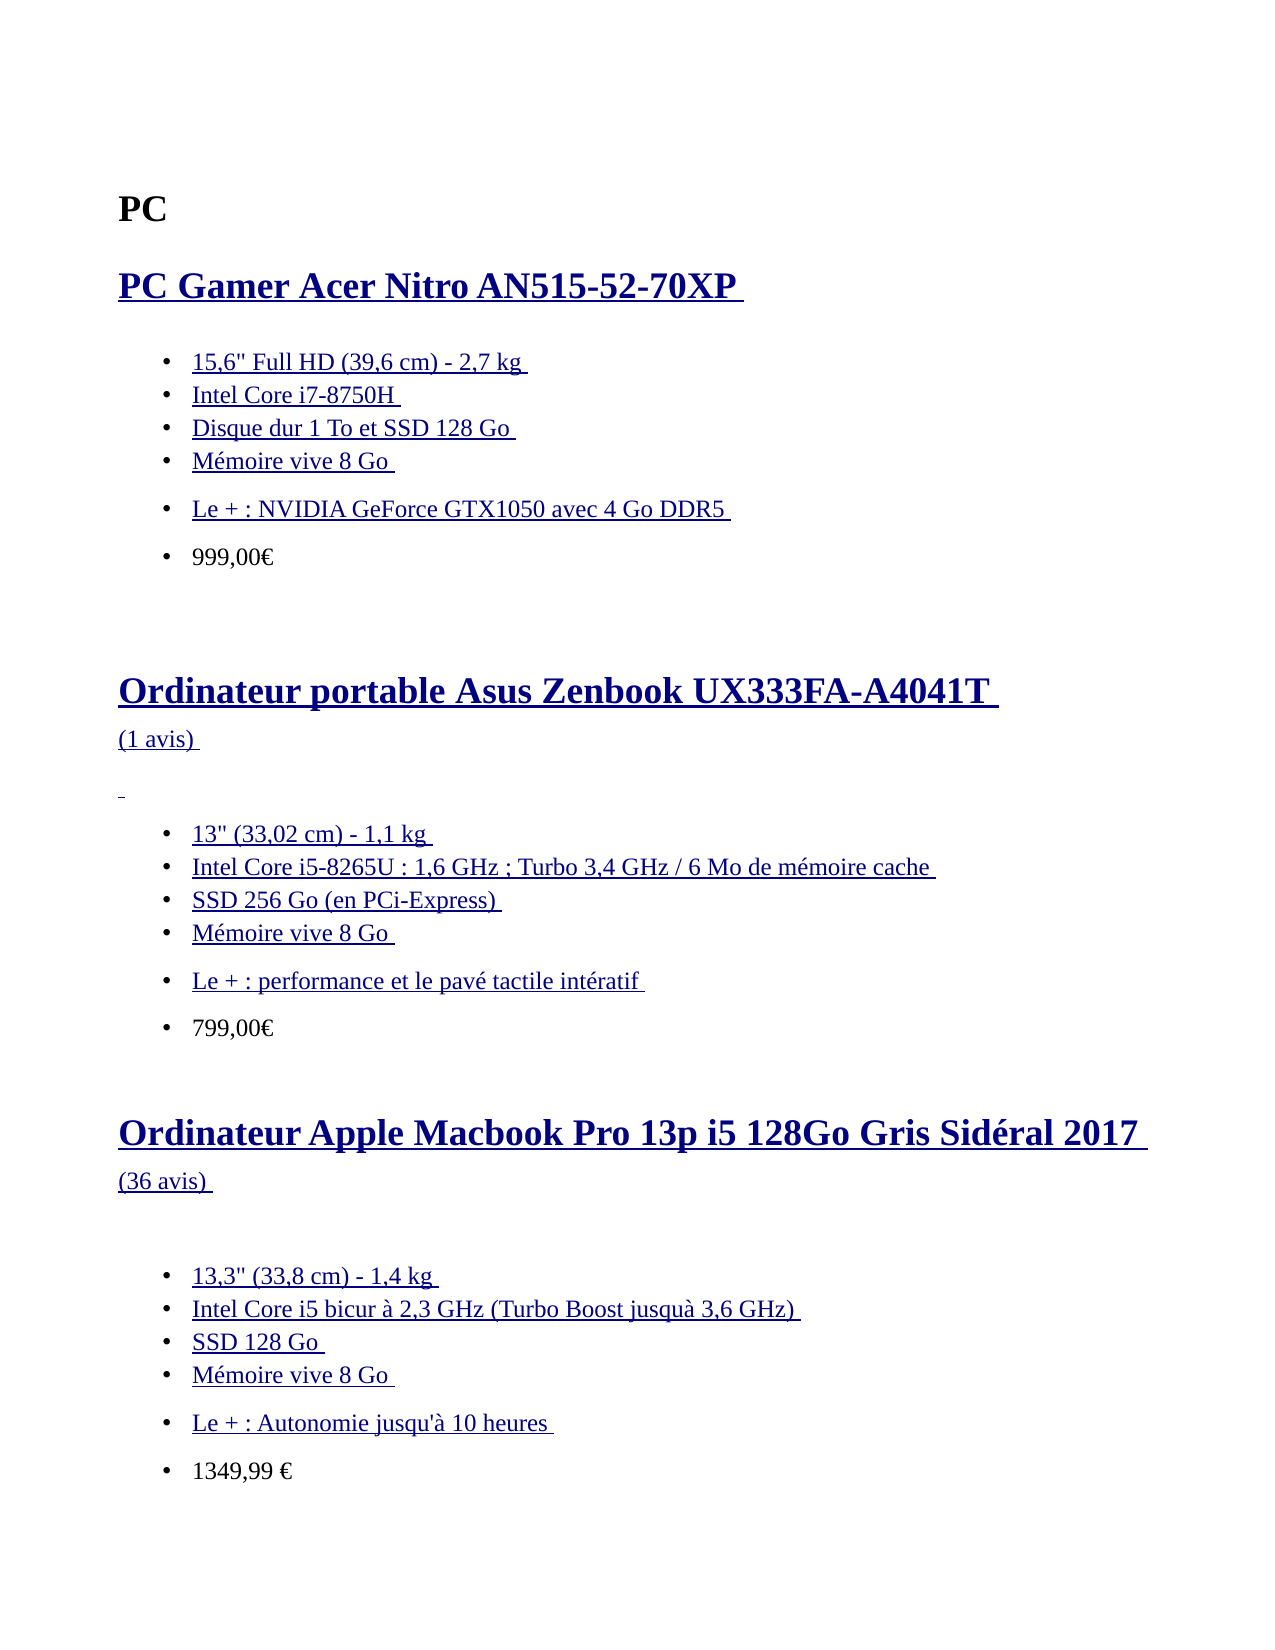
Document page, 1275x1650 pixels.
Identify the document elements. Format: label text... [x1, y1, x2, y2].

text (36 avis) [118, 1166, 1157, 1195]
list Le + : performance et le pavé tactile intératif [162, 966, 1157, 994]
list Intel Core i5-8265U : 1,6 GHz ; Turbo 3,4 GHz / 6 Mo de mémoire cache [162, 852, 1157, 881]
list 1349,99 € [162, 1456, 1157, 1484]
list 13" (33,02 cm) - 1,1 kg [162, 819, 1157, 848]
list 15,6" Full HD (39,6 cm) - 2,7 kg [162, 347, 1157, 376]
list Mémoire vive 8 Go [162, 918, 1157, 947]
list Mémoire vive 8 Go [162, 1361, 1157, 1389]
list 799,00€ [162, 1013, 1157, 1042]
list Mémoire vive 8 Go [162, 446, 1157, 475]
list Intel Core i5 bicur à 2,3 GHz (Turbo Boost jusquà 3,6 GHz) [162, 1294, 1157, 1323]
list SSD 256 Go (en PCi-Express) [162, 885, 1157, 914]
list Intel Core i7-8750H [162, 380, 1157, 409]
subtitle PC [118, 187, 1157, 230]
list 999,00€ [162, 542, 1157, 570]
list Le + : NVIDIA GeForce GTX1050 avec 4 Go DDR5 [162, 494, 1157, 523]
list Disque dur 1 To et SSD 128 Go [162, 413, 1157, 442]
subtitle PC Gamer Acer Nitro AN515-52-70XP [118, 263, 1157, 306]
subtitle Ordinateur portable Asus Zenbook UX333FA-A4041T [118, 668, 1157, 711]
list 13,3" (33,8 cm) - 1,4 kg [162, 1261, 1157, 1290]
list Le + : Autonomie jusqu'à 10 heures [162, 1408, 1157, 1437]
list SSD 128 Go [162, 1327, 1157, 1356]
text (1 avis) [118, 724, 1157, 753]
subtitle Ordinateur Apple Macbook Pro 13p i5 128Go Gris Sidéral 2017 [118, 1111, 1157, 1154]
